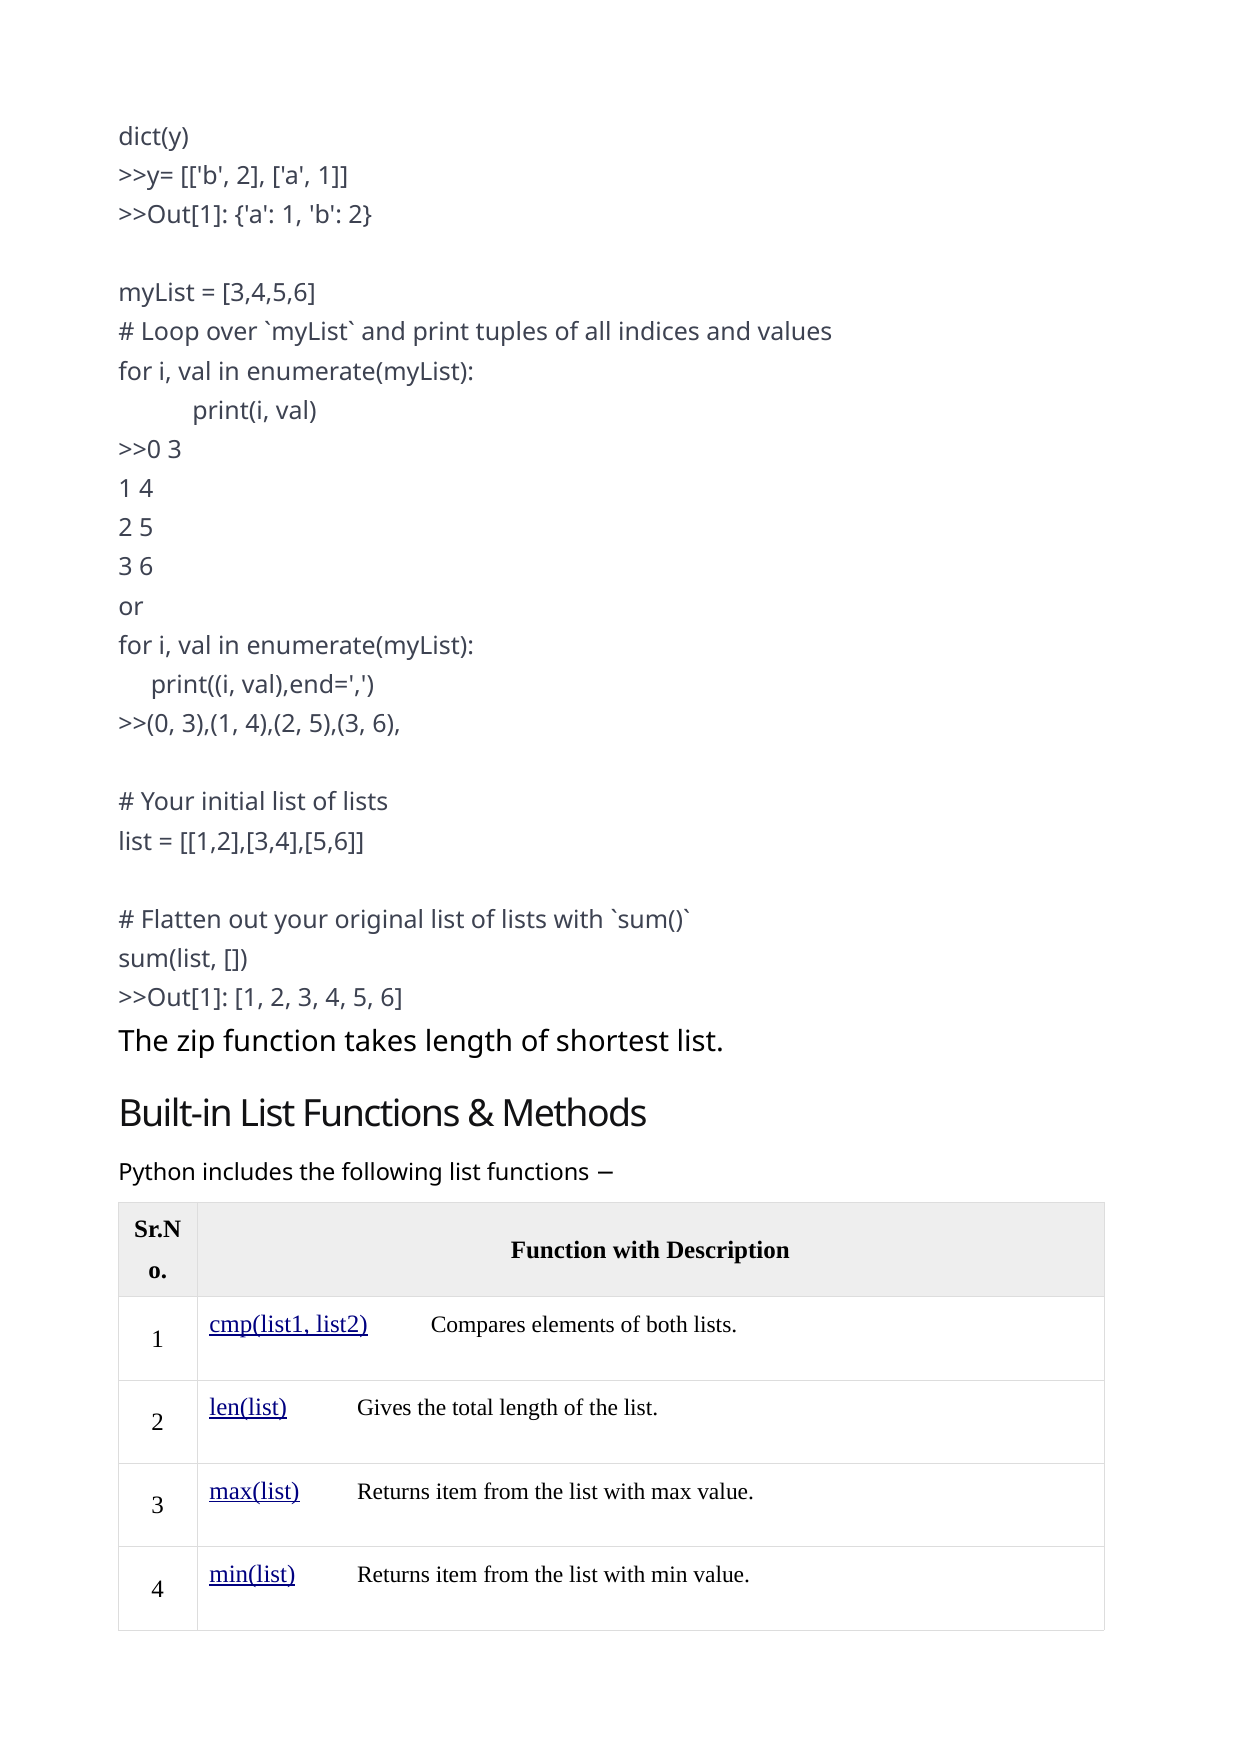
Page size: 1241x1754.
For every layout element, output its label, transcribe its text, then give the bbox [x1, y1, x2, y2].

subtitle Built-in List Functions & Methods [118, 1086, 1122, 1137]
table_cell len(list) Gives the total length of the list. [198, 1381, 1104, 1463]
text 3 6 [118, 549, 1122, 583]
table_cell max(list) Returns item from the list with max value. [198, 1464, 1104, 1546]
table_cell 1 [119, 1297, 197, 1380]
text # Your initial list of lists [118, 784, 1122, 818]
table_cell min(list) Returns item from the list with min value. [198, 1547, 1104, 1630]
text for i, val in enumerate(myList): [118, 627, 1122, 661]
text for i, val in enumerate(myList): [118, 353, 1122, 387]
table_cell 4 [119, 1547, 197, 1630]
table_header Function with Description [198, 1203, 1104, 1296]
table_cell cmp(list1, list2) Compares elements of both lists. [198, 1297, 1104, 1380]
text # Loop over `myList` and print tuples of all indices and values [118, 314, 1122, 348]
text 1 4 [118, 471, 1122, 505]
table_cell 2 [119, 1381, 197, 1463]
text >>Out[1]: {'a': 1, 'b': 2} [118, 196, 1122, 231]
text >>(0, 3),(1, 4),(2, 5),(3, 6), [118, 706, 1122, 740]
text Python includes the following list functions − [118, 1150, 1122, 1187]
text dict(y) [118, 118, 1122, 152]
text myList = [3,4,5,6] [118, 275, 1122, 309]
text >>Out[1]: [1, 2, 3, 4, 5, 6] The zip function takes length of shortest list. [118, 980, 1122, 1059]
text print(i, val) [118, 392, 1122, 426]
text sum(list, []) [118, 941, 1122, 975]
text list = [[1,2],[3,4],[5,6]] [118, 823, 1122, 857]
table_header Sr.No. [119, 1203, 197, 1296]
text >>y= [['b', 2], ['a', 1]] [118, 157, 1122, 191]
text # Flatten out your original list of lists with `sum()` [118, 901, 1122, 936]
text or [118, 588, 1122, 622]
text print((i, val),end=',') [118, 666, 1122, 701]
text >>0 3 [118, 431, 1122, 466]
table_cell 3 [119, 1464, 197, 1546]
text 2 5 [118, 510, 1122, 544]
